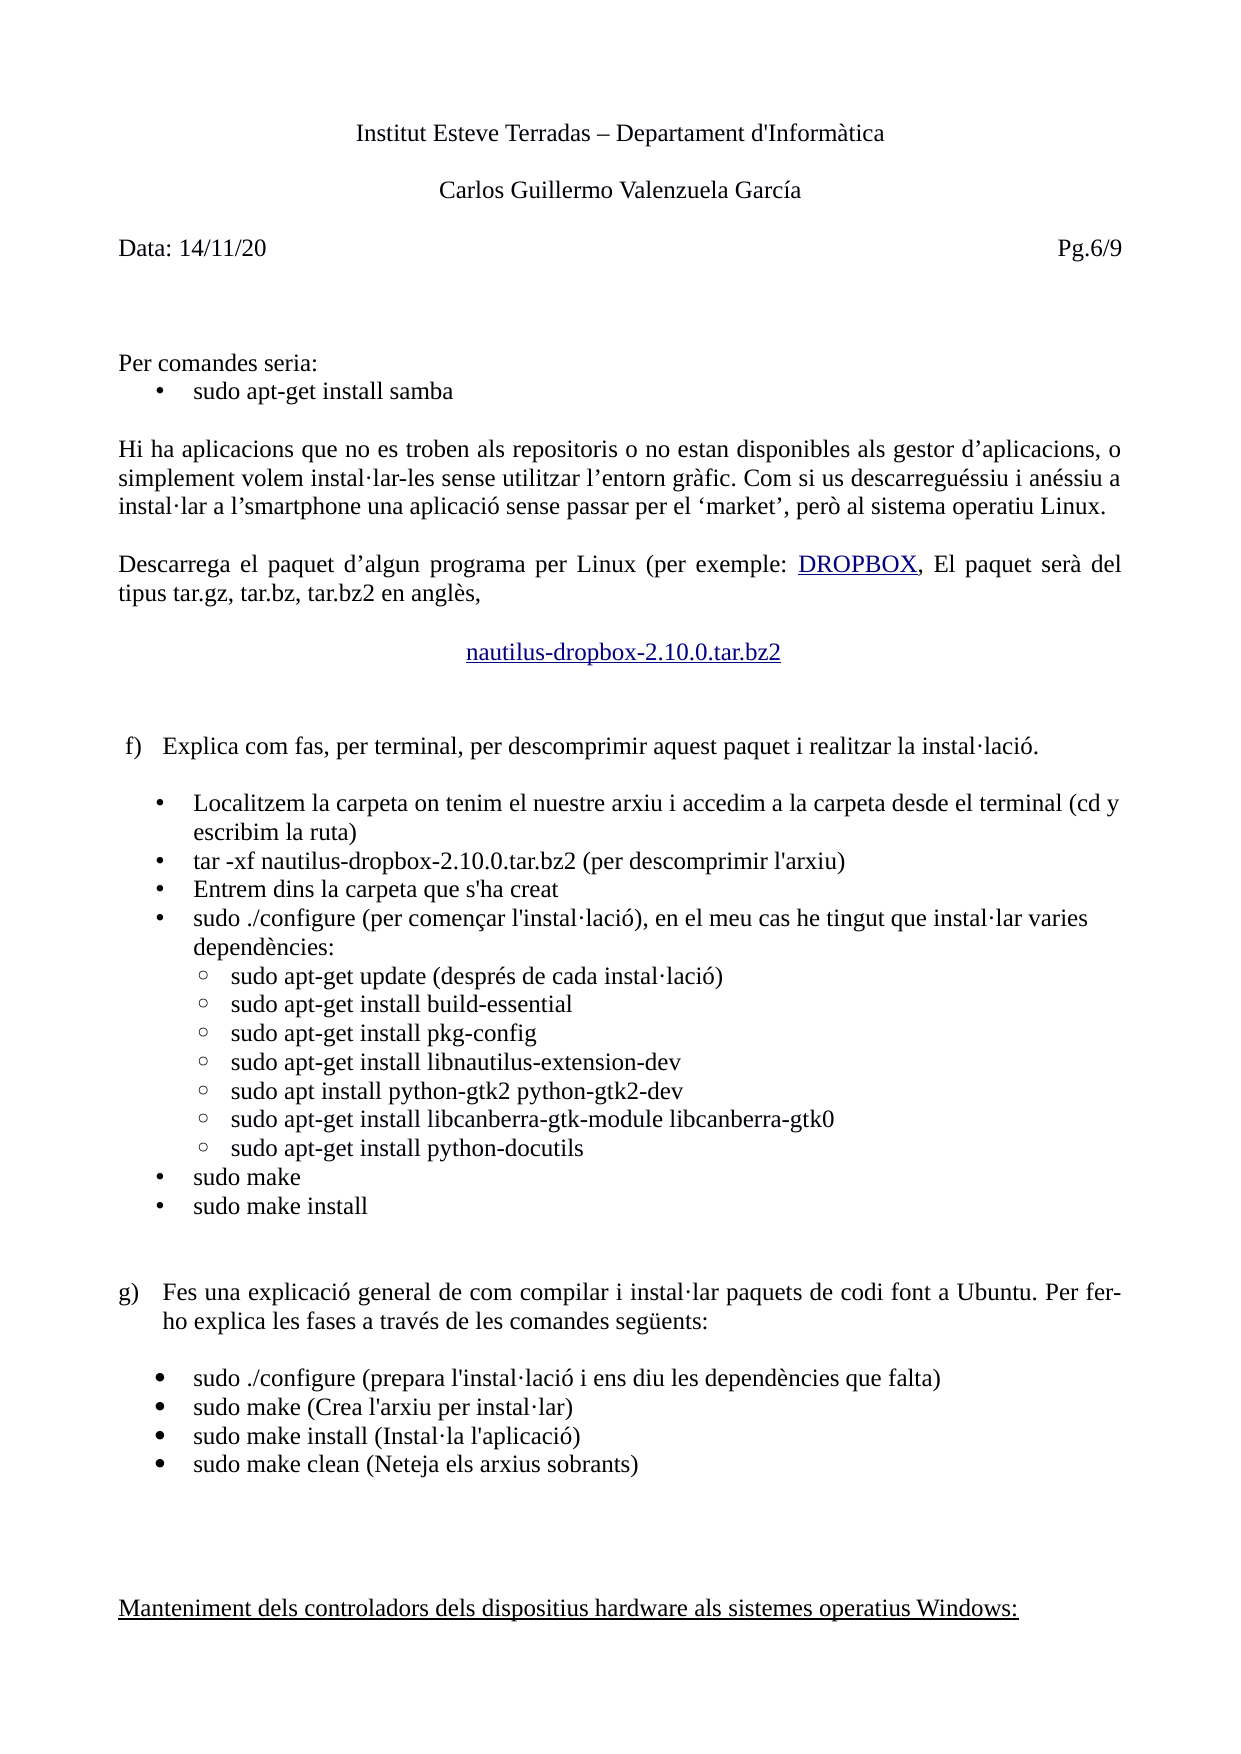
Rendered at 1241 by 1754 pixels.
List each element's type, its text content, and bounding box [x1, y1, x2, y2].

list Fes una explicació general de com compilar i instal·lar paquets de codi font a Ubuntu. Per fer-ho explica les fases a través de les comandes següents: [118, 1277, 1122, 1334]
list sudo ./configure (per començar l'instal·lació), en el meu cas he tingut que instal·lar varies dependències: [156, 903, 1122, 961]
list sudo make install [156, 1191, 1122, 1219]
list sudo apt-get install build-essential [193, 989, 1122, 1018]
list sudo apt-get update (després de cada instal·lació) [193, 961, 1122, 989]
table_cell [425, 699, 464, 731]
table_cell [464, 667, 838, 699]
list sudo apt-get install python-docutils [193, 1133, 1122, 1162]
text Per comandes seria: [118, 348, 1122, 376]
text Manteniment dels controladors dels dispositius hardware als sistemes operatius Windows: [118, 1593, 1122, 1622]
list sudo apt-get install samba [156, 376, 1122, 405]
list sudo ./configure (prepara l'instal·lació i ens diu les dependències que falta) [156, 1363, 1122, 1392]
list sudo apt-get install pkg-config [193, 1018, 1122, 1047]
table_cell [464, 699, 838, 731]
list sudo apt-get install libnautilus-extension-dev [193, 1047, 1122, 1076]
table_header [425, 635, 464, 667]
text Hi ha aplicacions que no es troben als repositoris o no estan disponibles als gestor d’aplicacions, o simplement volem instal·lar-les sense utilitzar l’entorn gràfic. Com si us descarreguéssiu i anéssiu a instal·lar a l’smartphone una aplicació sense passar per el ‘market’, però al sistema operatiu Linux. [118, 434, 1122, 520]
list sudo make (Crea l'arxiu per instal·lar) [156, 1392, 1122, 1421]
list Localitzem la carpeta on tenim el nuestre arxiu i accedim a la carpeta desde el terminal (cd y escribim la ruta) [156, 788, 1122, 846]
table_cell [425, 667, 464, 699]
list sudo make clean (Neteja els arxius sobrants) [156, 1449, 1122, 1478]
list Entrem dins la carpeta que s'ha creat [156, 874, 1122, 903]
list sudo apt-get install libcanberra-gtk-module libcanberra-gtk0 [193, 1104, 1122, 1133]
list tar -xf nautilus-dropbox-2.10.0.tar.bz2 (per descomprimir l'arxiu) [156, 846, 1122, 874]
list sudo apt install python-gtk2 python-gtk2-dev [193, 1076, 1122, 1104]
list sudo make install (Instal·la l'aplicació) [156, 1421, 1122, 1449]
text Descarrega el paquet d’algun programa per Linux (per exemple: DROPBOX, El paquet serà del tipus tar.gz, tar.bz, tar.bz2 en anglès, [118, 549, 1122, 606]
list sudo make [156, 1162, 1122, 1191]
list Explica com fas, per terminal, per descomprimir aquest paquet i realitzar la instal·lació. [125, 731, 1122, 759]
table_header nautilus-dropbox-2.10.0.tar.bz2 [464, 635, 838, 667]
